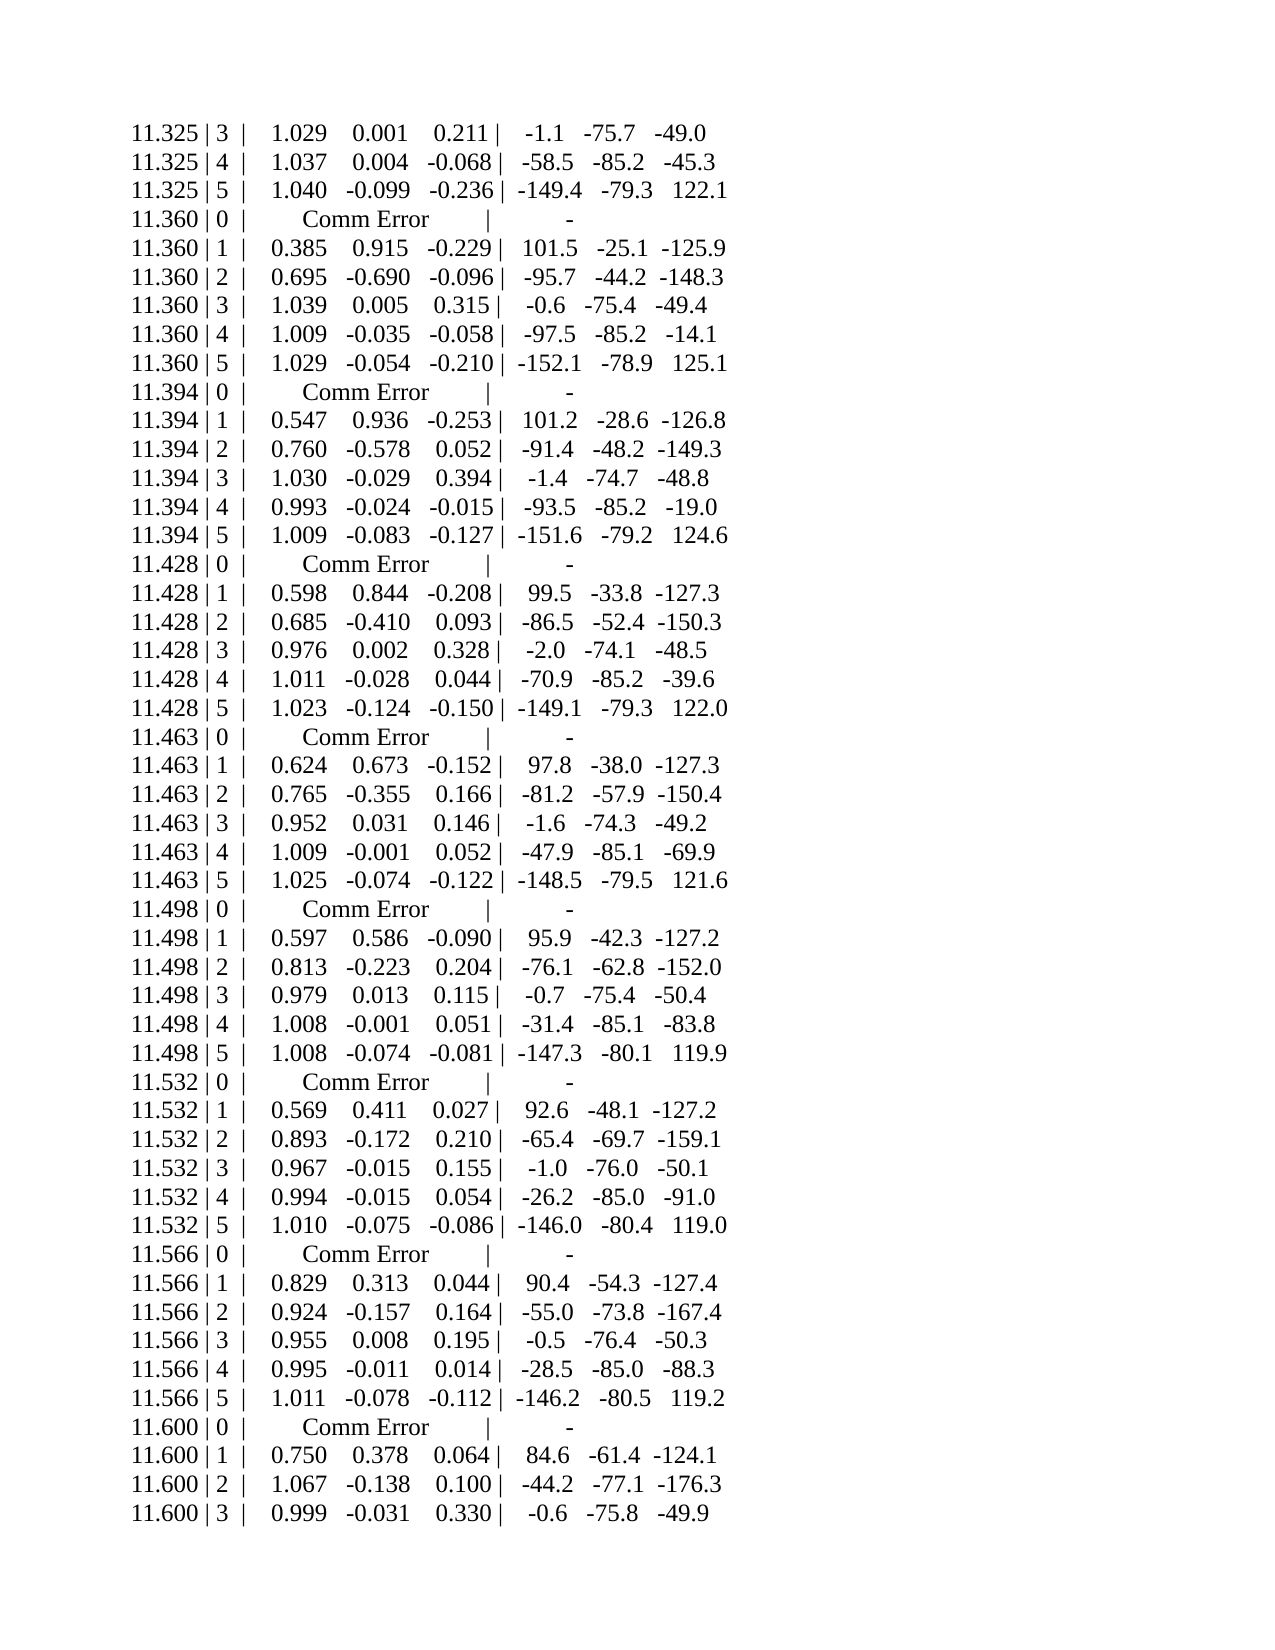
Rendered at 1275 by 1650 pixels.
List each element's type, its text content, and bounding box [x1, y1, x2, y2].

text 11.325 | 3 | 1.029 0.001 0.211 | -1.1 -75.7 -49.0 [118, 118, 1157, 147]
text 11.566 | 0 | Comm Error | - [118, 1239, 1157, 1268]
text 11.463 | 0 | Comm Error | - [118, 722, 1157, 751]
text 11.428 | 5 | 1.023 -0.124 -0.150 | -149.1 -79.3 122.0 [118, 693, 1157, 722]
text 11.394 | 0 | Comm Error | - [118, 377, 1157, 406]
text 11.428 | 4 | 1.011 -0.028 0.044 | -70.9 -85.2 -39.6 [118, 664, 1157, 693]
text 11.463 | 1 | 0.624 0.673 -0.152 | 97.8 -38.0 -127.3 [118, 751, 1157, 779]
text 11.600 | 1 | 0.750 0.378 0.064 | 84.6 -61.4 -124.1 [118, 1441, 1157, 1469]
text 11.360 | 4 | 1.009 -0.035 -0.058 | -97.5 -85.2 -14.1 [118, 319, 1157, 348]
text 11.394 | 3 | 1.030 -0.029 0.394 | -1.4 -74.7 -48.8 [118, 463, 1157, 492]
text 11.566 | 4 | 0.995 -0.011 0.014 | -28.5 -85.0 -88.3 [118, 1354, 1157, 1383]
text 11.360 | 2 | 0.695 -0.690 -0.096 | -95.7 -44.2 -148.3 [118, 262, 1157, 291]
text 11.360 | 3 | 1.039 0.005 0.315 | -0.6 -75.4 -49.4 [118, 291, 1157, 319]
text 11.532 | 2 | 0.893 -0.172 0.210 | -65.4 -69.7 -159.1 [118, 1124, 1157, 1153]
text 11.566 | 3 | 0.955 0.008 0.195 | -0.5 -76.4 -50.3 [118, 1326, 1157, 1354]
text 11.325 | 5 | 1.040 -0.099 -0.236 | -149.4 -79.3 122.1 [118, 176, 1157, 204]
text 11.394 | 2 | 0.760 -0.578 0.052 | -91.4 -48.2 -149.3 [118, 434, 1157, 463]
text 11.463 | 4 | 1.009 -0.001 0.052 | -47.9 -85.1 -69.9 [118, 837, 1157, 866]
text 11.360 | 5 | 1.029 -0.054 -0.210 | -152.1 -78.9 125.1 [118, 348, 1157, 377]
text 11.428 | 2 | 0.685 -0.410 0.093 | -86.5 -52.4 -150.3 [118, 607, 1157, 636]
text 11.498 | 4 | 1.008 -0.001 0.051 | -31.4 -85.1 -83.8 [118, 1009, 1157, 1038]
text 11.428 | 1 | 0.598 0.844 -0.208 | 99.5 -33.8 -127.3 [118, 578, 1157, 607]
text 11.532 | 5 | 1.010 -0.075 -0.086 | -146.0 -80.4 119.0 [118, 1211, 1157, 1239]
text 11.566 | 5 | 1.011 -0.078 -0.112 | -146.2 -80.5 119.2 [118, 1383, 1157, 1412]
text 11.600 | 0 | Comm Error | - [118, 1412, 1157, 1441]
text 11.498 | 1 | 0.597 0.586 -0.090 | 95.9 -42.3 -127.2 [118, 923, 1157, 952]
text 11.566 | 2 | 0.924 -0.157 0.164 | -55.0 -73.8 -167.4 [118, 1297, 1157, 1326]
text 11.360 | 1 | 0.385 0.915 -0.229 | 101.5 -25.1 -125.9 [118, 233, 1157, 262]
text 11.532 | 4 | 0.994 -0.015 0.054 | -26.2 -85.0 -91.0 [118, 1182, 1157, 1211]
text 11.498 | 5 | 1.008 -0.074 -0.081 | -147.3 -80.1 119.9 [118, 1038, 1157, 1067]
text 11.360 | 0 | Comm Error | - [118, 204, 1157, 233]
text 11.428 | 3 | 0.976 0.002 0.328 | -2.0 -74.1 -48.5 [118, 636, 1157, 664]
text 11.463 | 3 | 0.952 0.031 0.146 | -1.6 -74.3 -49.2 [118, 808, 1157, 837]
text 11.600 | 3 | 0.999 -0.031 0.330 | -0.6 -75.8 -49.9 [118, 1498, 1157, 1527]
text 11.600 | 2 | 1.067 -0.138 0.100 | -44.2 -77.1 -176.3 [118, 1469, 1157, 1498]
text 11.532 | 0 | Comm Error | - [118, 1067, 1157, 1096]
text 11.532 | 1 | 0.569 0.411 0.027 | 92.6 -48.1 -127.2 [118, 1096, 1157, 1124]
text 11.532 | 3 | 0.967 -0.015 0.155 | -1.0 -76.0 -50.1 [118, 1153, 1157, 1182]
text 11.498 | 0 | Comm Error | - [118, 894, 1157, 923]
text 11.428 | 0 | Comm Error | - [118, 549, 1157, 578]
text 11.463 | 5 | 1.025 -0.074 -0.122 | -148.5 -79.5 121.6 [118, 866, 1157, 894]
text 11.325 | 4 | 1.037 0.004 -0.068 | -58.5 -85.2 -45.3 [118, 147, 1157, 176]
text 11.394 | 1 | 0.547 0.936 -0.253 | 101.2 -28.6 -126.8 [118, 406, 1157, 434]
text 11.394 | 5 | 1.009 -0.083 -0.127 | -151.6 -79.2 124.6 [118, 521, 1157, 549]
text 11.394 | 4 | 0.993 -0.024 -0.015 | -93.5 -85.2 -19.0 [118, 492, 1157, 521]
text 11.498 | 3 | 0.979 0.013 0.115 | -0.7 -75.4 -50.4 [118, 981, 1157, 1009]
text 11.498 | 2 | 0.813 -0.223 0.204 | -76.1 -62.8 -152.0 [118, 952, 1157, 981]
text 11.566 | 1 | 0.829 0.313 0.044 | 90.4 -54.3 -127.4 [118, 1268, 1157, 1297]
text 11.463 | 2 | 0.765 -0.355 0.166 | -81.2 -57.9 -150.4 [118, 779, 1157, 808]
